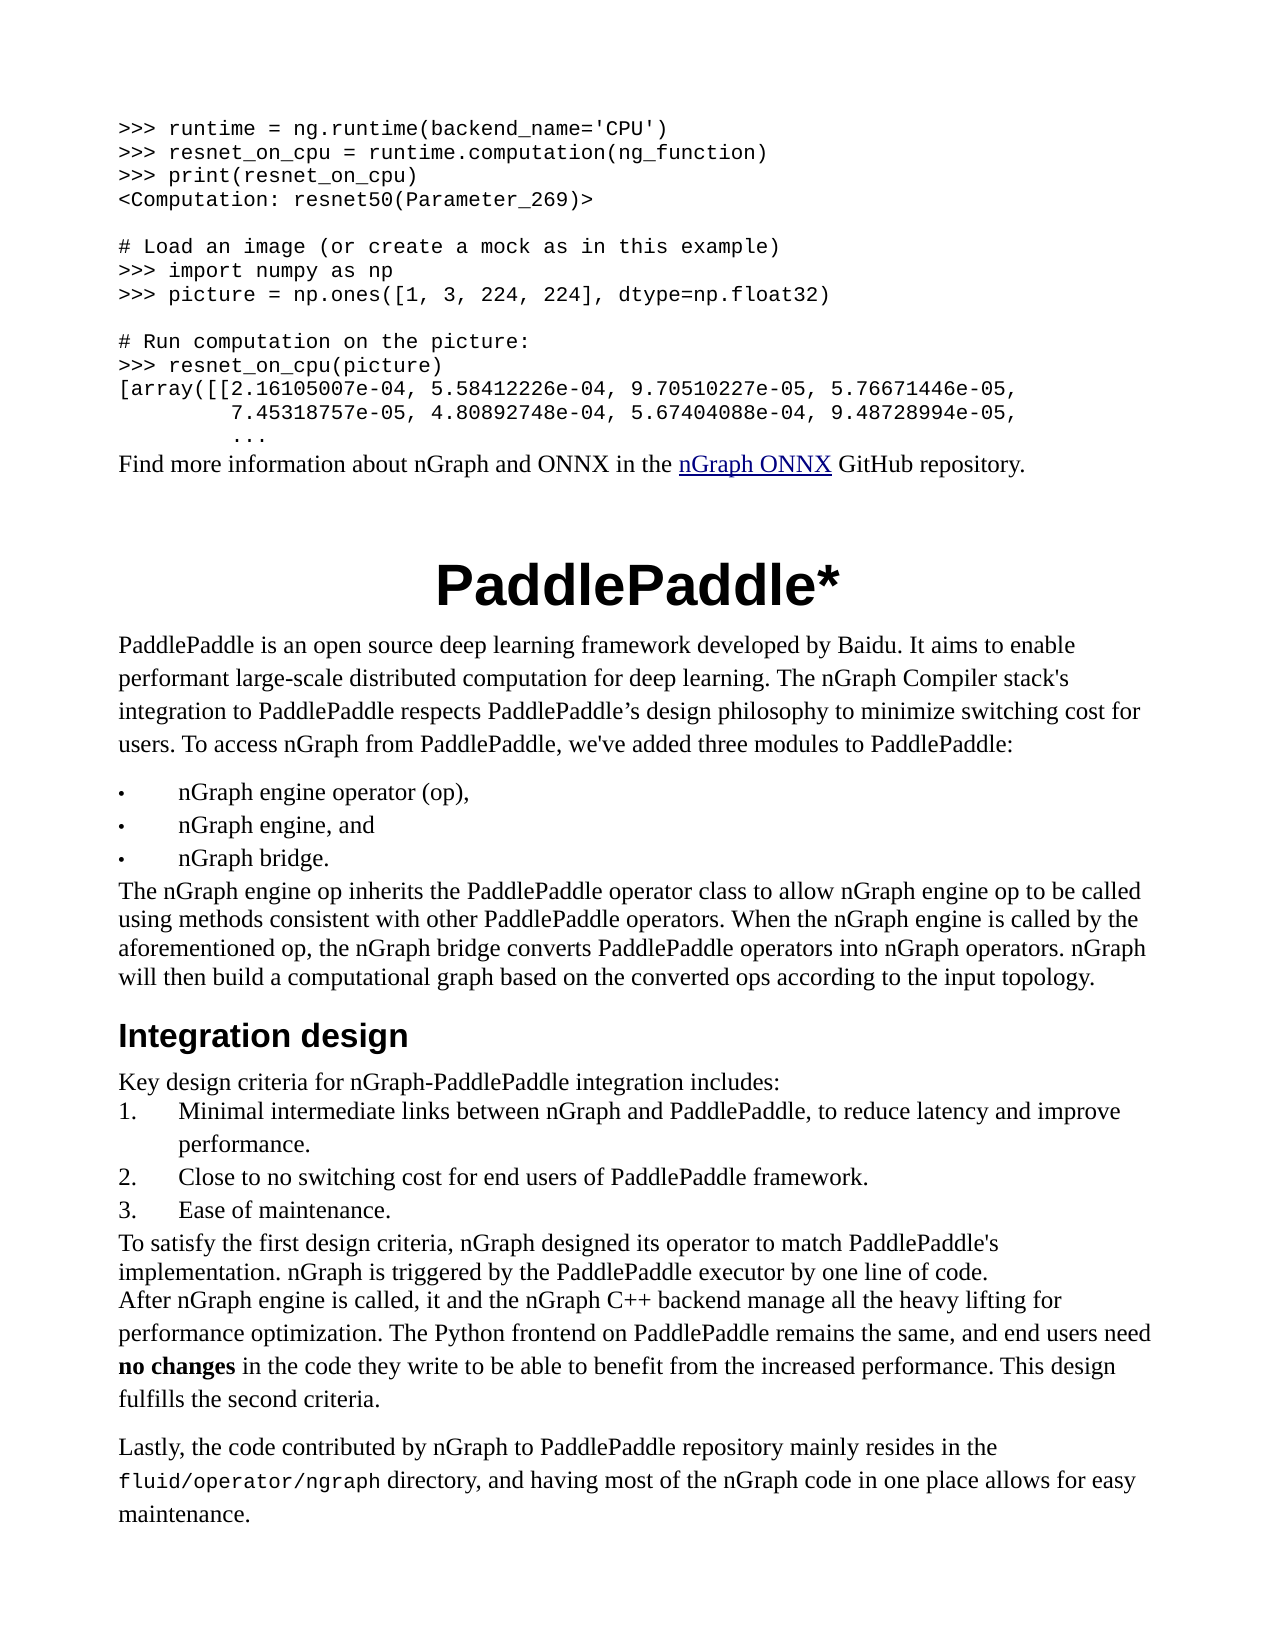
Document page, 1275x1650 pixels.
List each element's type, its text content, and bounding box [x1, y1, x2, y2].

text To satisfy the first design criteria, nGraph designed its operator to match PaddlePaddle's implementation. nGraph is triggered by the PaddlePaddle executor by one line of code. [118, 1228, 1157, 1285]
text The nGraph engine op inherits the PaddlePaddle operator class to allow nGraph engine op to be called using methods consistent with other PaddlePaddle operators. When the nGraph engine is called by the aforementioned op, the nGraph bridge converts PaddlePaddle operators into nGraph operators. nGraph will then build a computational graph based on the converted ops according to the input topology. [118, 876, 1157, 991]
title PaddlePaddle* [118, 551, 1157, 618]
list nGraph engine, and [118, 810, 1157, 838]
text # Load an image (or create a mock as in this example) [118, 236, 1157, 260]
list nGraph engine operator (op), [118, 777, 1157, 806]
list Minimal intermediate links between nGraph and PaddlePaddle, to reduce latency and improve performance. [118, 1096, 1157, 1157]
text PaddlePaddle is an open source deep learning framework developed by Baidu. It aims to enable performant large-scale distributed computation for deep learning. The nGraph Compiler stack's integration to PaddlePaddle respects PaddlePaddle’s design philosophy to minimize switching cost for users. To access nGraph from PaddlePaddle, we've added three modules to PaddlePaddle: [118, 630, 1157, 758]
text >>> resnet_on_cpu = runtime.computation(ng_function) [118, 142, 1157, 165]
text >>> import numpy as np [118, 260, 1157, 284]
text 7.45318757e-05, 4.80892748e-04, 5.67404088e-04, 9.48728994e-05, [118, 402, 1157, 426]
list nGraph bridge. [118, 843, 1157, 872]
text # Run computation on the picture: [118, 331, 1157, 354]
text Lastly, the code contributed by nGraph to PaddlePaddle repository mainly resides in the fluid/operator/ngraph directory, and having most of the nGraph code in one place allows for easy maintenance. [118, 1432, 1157, 1528]
text >>> print(resnet_on_cpu) [118, 165, 1157, 189]
text ... [118, 426, 1157, 449]
list Close to no switching cost for end users of PaddlePaddle framework. [118, 1162, 1157, 1191]
text After nGraph engine is called, it and the nGraph C++ backend manage all the heavy lifting for performance optimization. The Python frontend on PaddlePaddle remains the same, and end users need no changes in the code they write to be able to benefit from the increased performance. This design fulfills the second criteria. [118, 1285, 1157, 1413]
text >>> resnet_on_cpu(picture) [118, 354, 1157, 378]
text >>> runtime = ng.runtime(backend_name='CPU') [118, 118, 1157, 142]
text >>> picture = np.ones([1, 3, 224, 224], dtype=np.float32) [118, 284, 1157, 307]
text [array([[2.16105007e-04, 5.58412226e-04, 9.70510227e-05, 5.76671446e-05, [118, 378, 1157, 402]
list Ease of maintenance. [118, 1195, 1157, 1223]
subtitle Integration design [118, 1016, 1157, 1054]
text <Computation: resnet50(Parameter_269)> [118, 189, 1157, 213]
text Key design criteria for nGraph-PaddlePaddle integration includes: [118, 1067, 1157, 1096]
text Find more information about nGraph and ONNX in the nGraph ONNX GitHub repository. [118, 449, 1157, 478]
